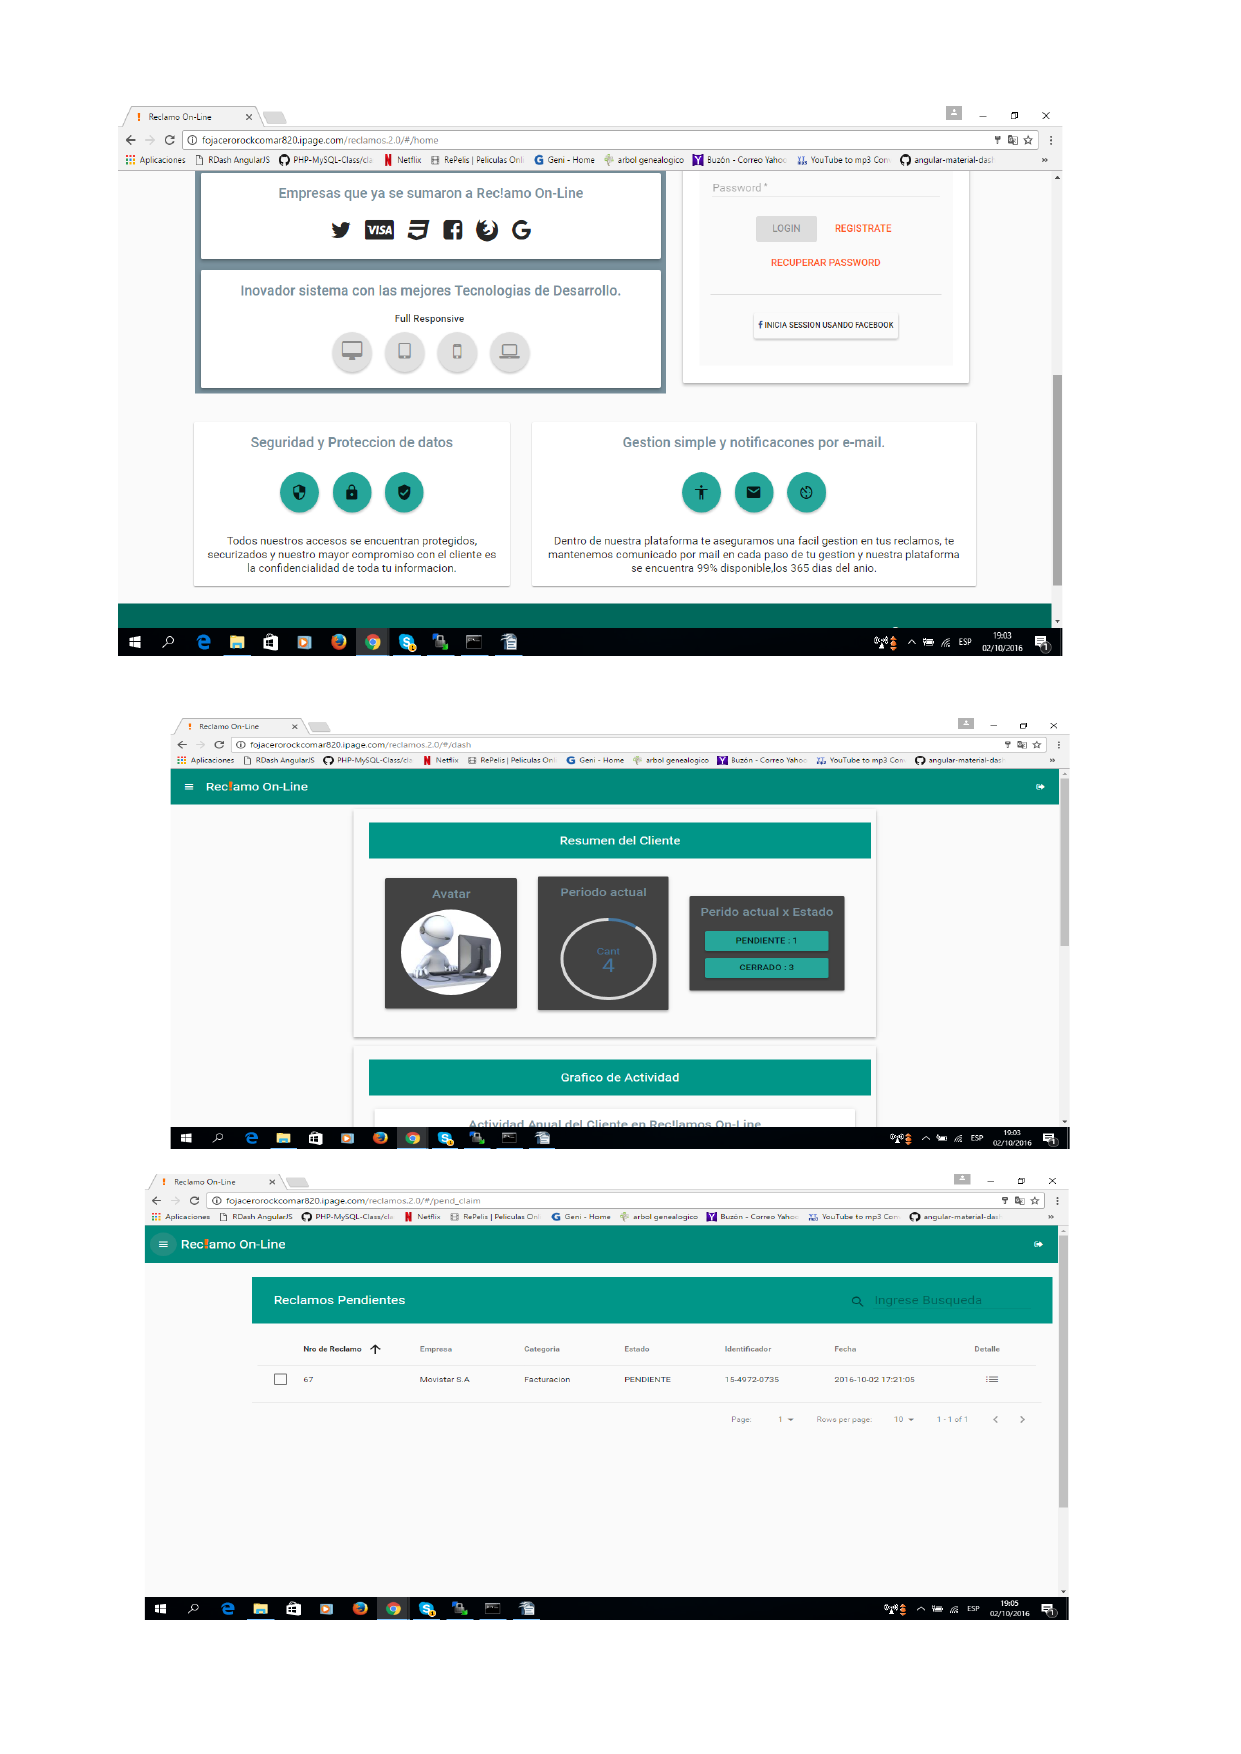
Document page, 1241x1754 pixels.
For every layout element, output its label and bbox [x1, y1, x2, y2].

picture [118, 106, 1063, 656]
picture [170, 718, 1070, 1149]
picture [144, 1174, 1069, 1620]
